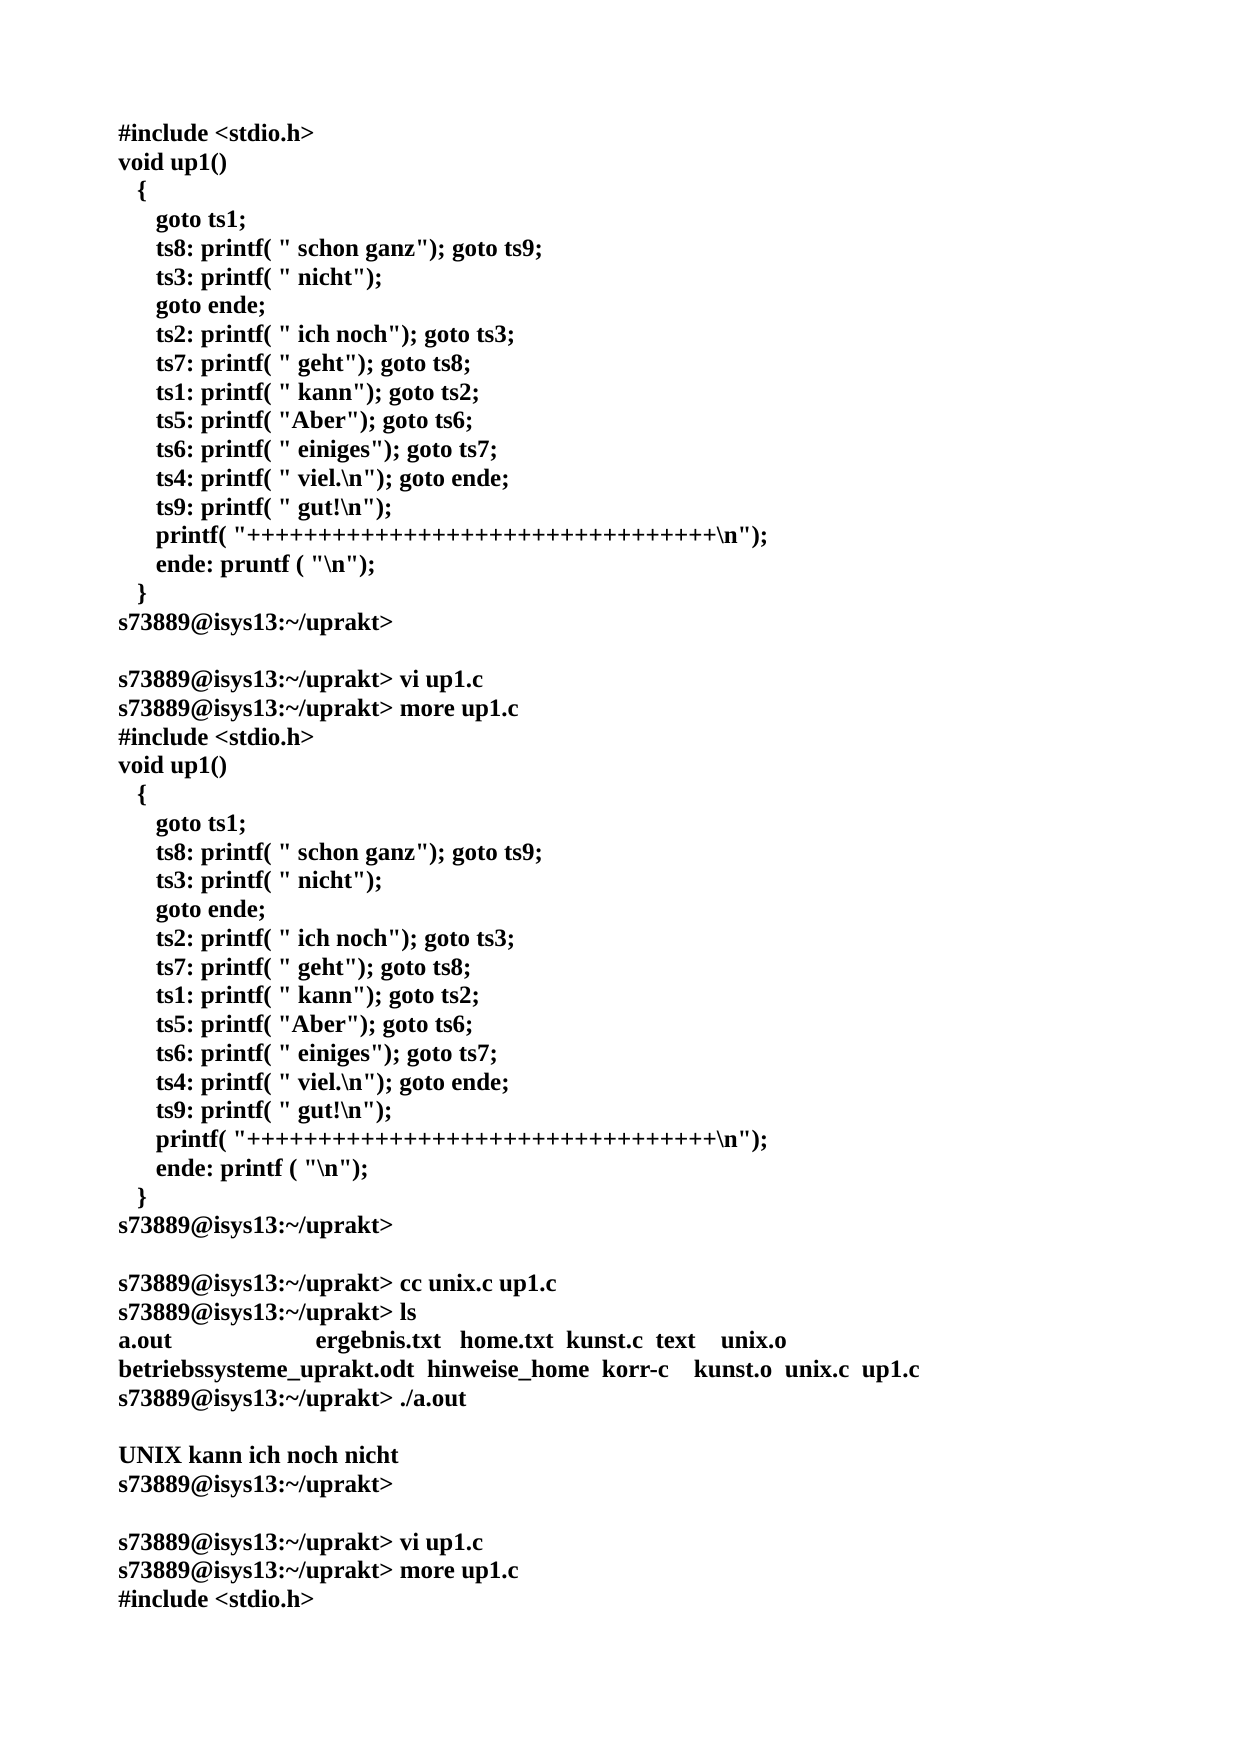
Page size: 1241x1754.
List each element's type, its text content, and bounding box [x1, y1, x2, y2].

text ts8: printf( " schon ganz"); goto ts9; [118, 837, 1122, 866]
text ts4: printf( " viel.\n"); goto ende; [118, 463, 1122, 492]
text #include <stdio.h> [118, 722, 1122, 751]
text ts2: printf( " ich noch"); goto ts3; [118, 923, 1122, 952]
text ts5: printf( "Aber"); goto ts6; [118, 406, 1122, 434]
text s73889@isys13:~/uprakt> ./a.out [118, 1383, 1122, 1412]
text s73889@isys13:~/uprakt> [118, 607, 1122, 636]
text ts7: printf( " geht"); goto ts8; [118, 952, 1122, 981]
text ts6: printf( " einiges"); goto ts7; [118, 434, 1122, 463]
text UNIX kann ich noch nicht [118, 1441, 1122, 1469]
text ts9: printf( " gut!\n"); [118, 1096, 1122, 1124]
text } [118, 1182, 1122, 1211]
text ts1: printf( " kann"); goto ts2; [118, 377, 1122, 406]
text printf( "+++++++++++++++++++++++++++++++++\n"); [118, 521, 1122, 549]
text betriebssysteme_uprakt.odt hinweise_home korr-c kunst.o unix.c up1.c [118, 1354, 1122, 1383]
text goto ts1; [118, 204, 1122, 233]
text ts3: printf( " nicht"); [118, 866, 1122, 894]
text s73889@isys13:~/uprakt> ls [118, 1297, 1122, 1326]
text ende: printf ( "\n"); [118, 1153, 1122, 1182]
text #include <stdio.h> [118, 1584, 1122, 1613]
text s73889@isys13:~/uprakt> [118, 1211, 1122, 1239]
text { [118, 176, 1122, 204]
text ende: pruntf ( "\n"); [118, 549, 1122, 578]
text s73889@isys13:~/uprakt> more up1.c [118, 1556, 1122, 1584]
text goto ts1; [118, 808, 1122, 837]
text printf( "+++++++++++++++++++++++++++++++++\n"); [118, 1124, 1122, 1153]
text s73889@isys13:~/uprakt> [118, 1469, 1122, 1498]
text ts9: printf( " gut!\n"); [118, 492, 1122, 521]
text void up1() [118, 147, 1122, 176]
text goto ende; [118, 291, 1122, 319]
text s73889@isys13:~/uprakt> vi up1.c [118, 664, 1122, 693]
text #include <stdio.h> [118, 118, 1122, 147]
text ts7: printf( " geht"); goto ts8; [118, 348, 1122, 377]
text s73889@isys13:~/uprakt> more up1.c [118, 693, 1122, 722]
text a.out ergebnis.txt home.txt kunst.c text unix.o [118, 1326, 1122, 1354]
text s73889@isys13:~/uprakt> cc unix.c up1.c [118, 1268, 1122, 1297]
text s73889@isys13:~/uprakt> vi up1.c [118, 1527, 1122, 1556]
text ts2: printf( " ich noch"); goto ts3; [118, 319, 1122, 348]
text ts8: printf( " schon ganz"); goto ts9; [118, 233, 1122, 262]
text ts4: printf( " viel.\n"); goto ende; [118, 1067, 1122, 1096]
text ts1: printf( " kann"); goto ts2; [118, 981, 1122, 1009]
text void up1() [118, 751, 1122, 779]
text ts6: printf( " einiges"); goto ts7; [118, 1038, 1122, 1067]
text ts3: printf( " nicht"); [118, 262, 1122, 291]
text { [118, 779, 1122, 808]
text ts5: printf( "Aber"); goto ts6; [118, 1009, 1122, 1038]
text } [118, 578, 1122, 607]
text goto ende; [118, 894, 1122, 923]
